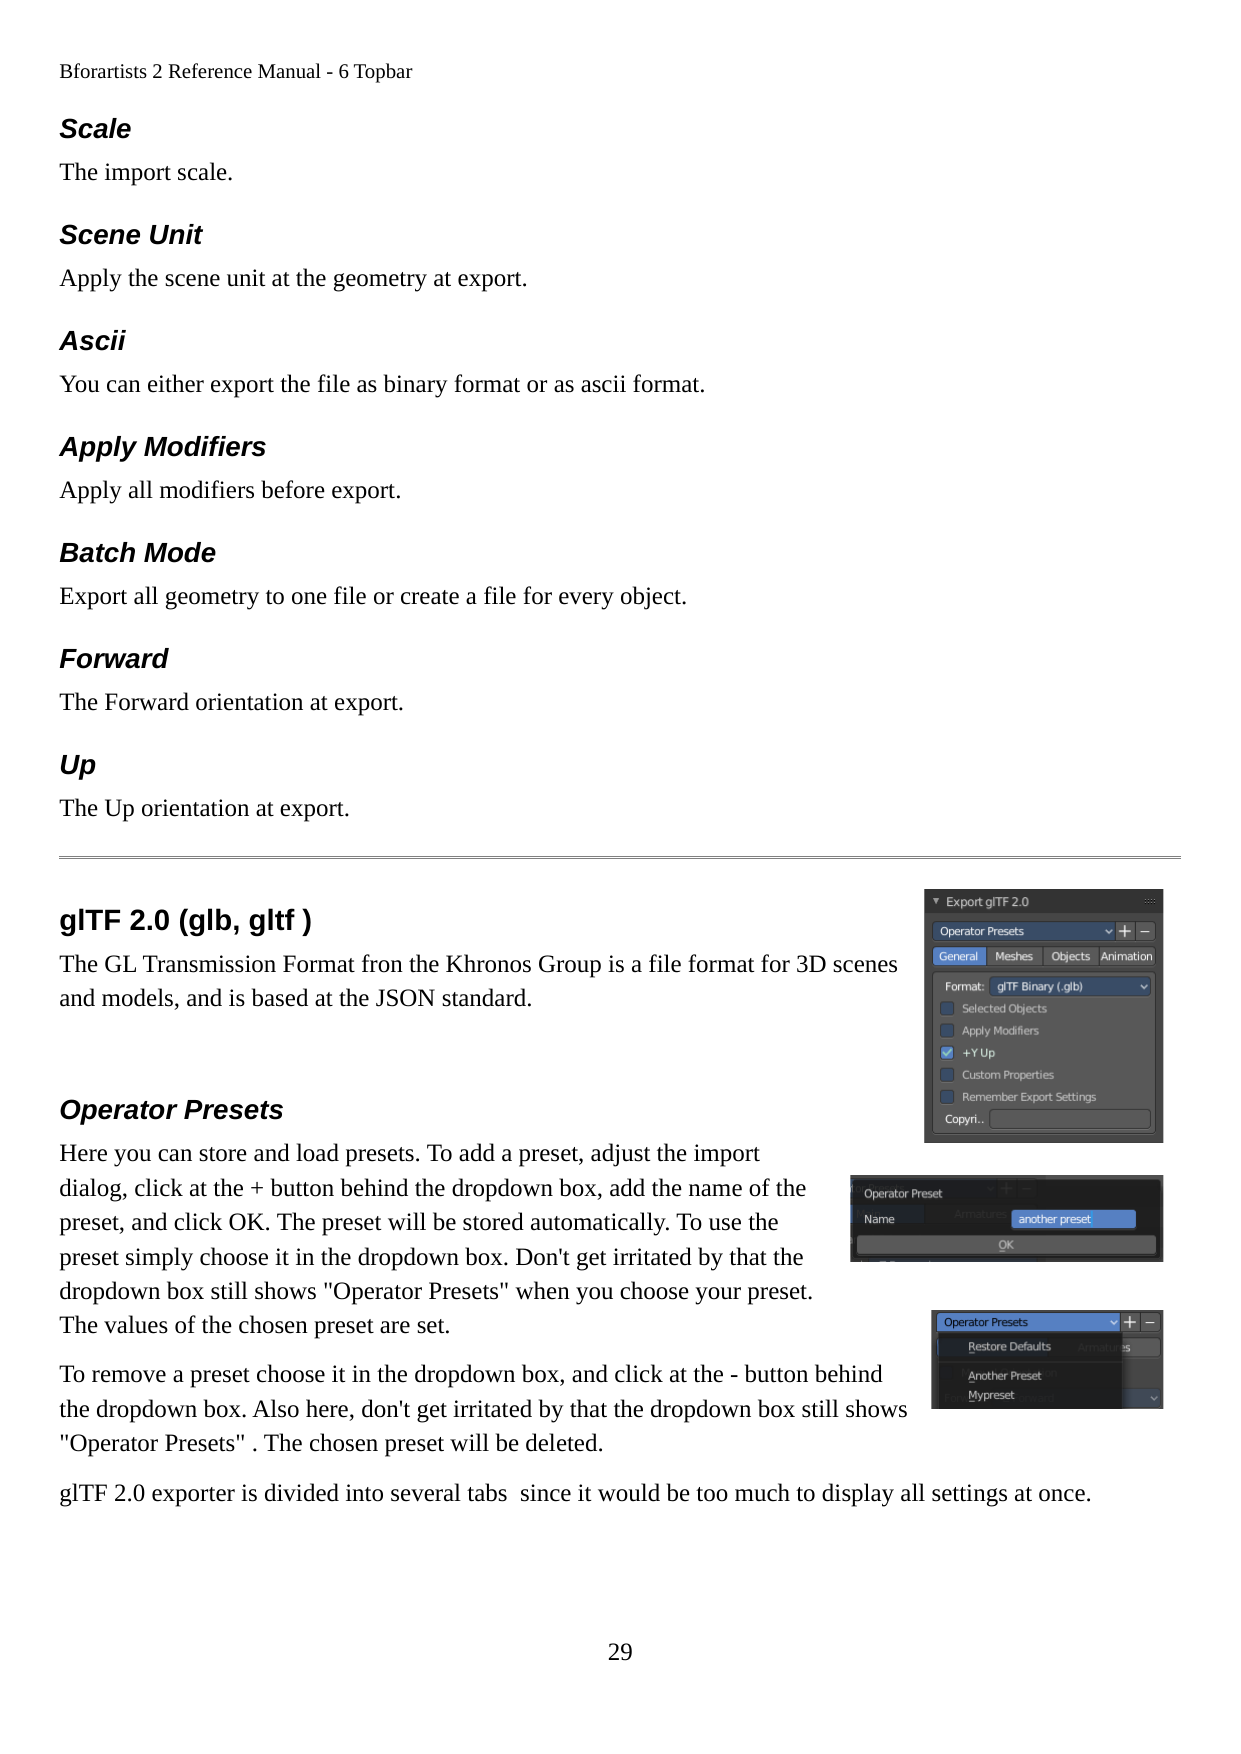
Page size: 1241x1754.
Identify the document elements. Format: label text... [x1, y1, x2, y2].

text The GL Transmission Format fron the Khronos Group is a file format for 3D scenes and models, and is based at the JSON standard. [59, 949, 924, 1012]
picture [924, 889, 1164, 1143]
text Apply all modifiers before export. [59, 475, 1181, 503]
text To remove a preset choose it in the dropdown box, and click at the - button behind the dropdown box. Also here, don't get irritated by that the dropdown box still shows "Operator Presets" . The chosen preset will be deleted. [59, 1359, 1181, 1457]
subtitle [1164, 902, 1181, 936]
subtitle [1164, 1094, 1181, 1126]
subtitle Scene Unit [59, 218, 1181, 250]
subtitle Operator Presets [59, 1094, 924, 1126]
text Export all geometry to one file or create a file for every object. [59, 581, 1181, 609]
subtitle Apply Modifiers [59, 430, 1181, 462]
text The Forward orientation at export. [59, 687, 1181, 715]
text The import scale. [59, 157, 1181, 186]
subtitle Up [59, 748, 1181, 780]
subtitle Batch Mode [59, 536, 1181, 568]
subtitle Ascii [59, 324, 1181, 356]
text Here you can store and load presets. To add a preset, adjust the import dialog, click at the + button behind the dropdown box, add the name of the preset, and click OK. The preset will be stored automatically. To use the preset simply choose it in the dropdown box. Don't get irritated by that the dropdown box still shows "Operator Presets" when you choose your preset. The values of the chosen preset are set. [59, 1138, 1181, 1339]
picture [931, 1310, 1164, 1409]
subtitle glTF 2.0 (glb, gltf ) [59, 902, 924, 936]
picture [850, 1175, 1164, 1262]
text The Up orientation at export. [59, 793, 1181, 821]
subtitle Forward [59, 642, 1181, 674]
text Apply the scene unit at the geometry at export. [59, 263, 1181, 292]
subtitle Scale [59, 113, 1181, 144]
text glTF 2.0 exporter is divided into several tabs since it would be too much to display all settings at once. [59, 1478, 1181, 1506]
text You can either export the file as binary format or as ascii format. [59, 369, 1181, 398]
